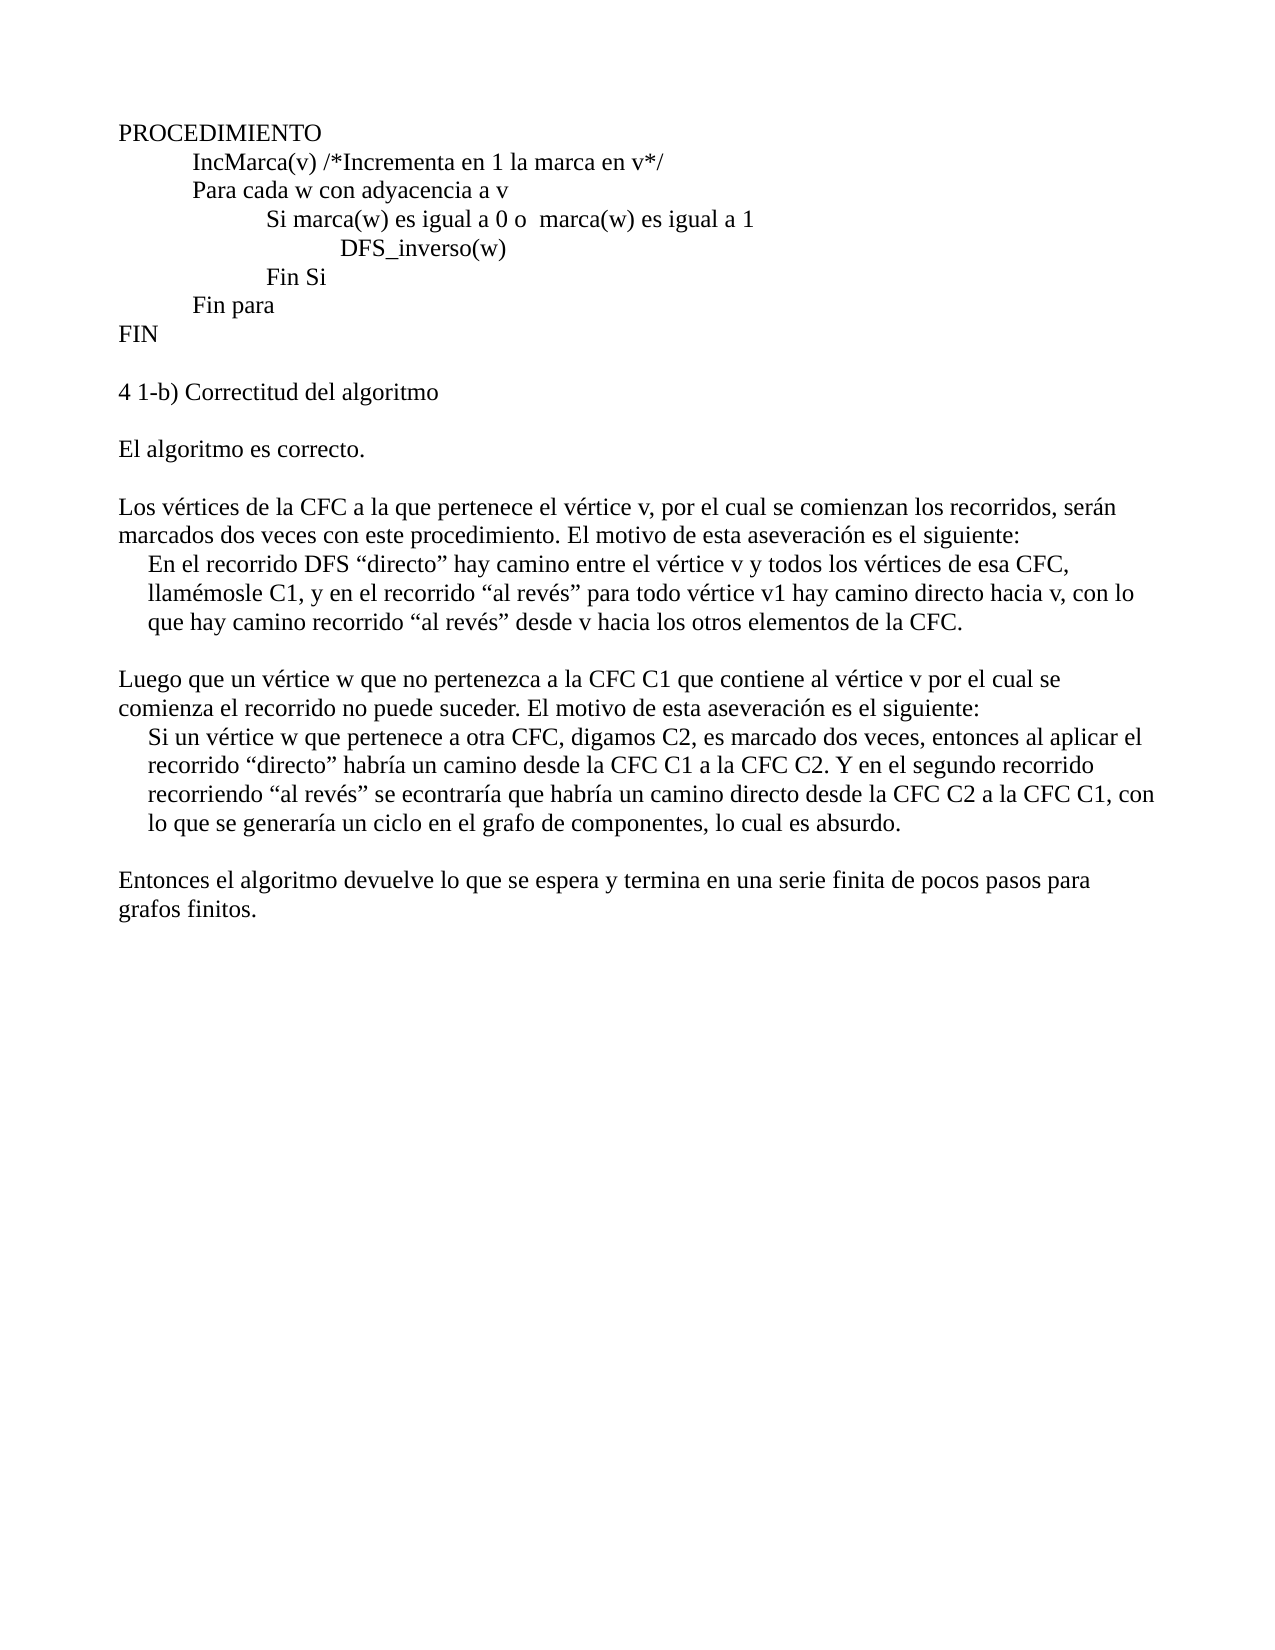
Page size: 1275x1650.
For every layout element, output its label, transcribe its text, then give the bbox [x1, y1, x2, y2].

text IncMarca(v) /*Incrementa en 1 la marca en v*/ [118, 147, 1157, 176]
text PROCEDIMIENTO [118, 118, 1157, 147]
text Entonces el algoritmo devuelve lo que se espera y termina en una serie finita de pocos pasos para grafos finitos. [118, 866, 1157, 923]
text En el recorrido DFS “directo” hay camino entre el vértice v y todos los vértices de esa CFC, llamémosle C1, y en el recorrido “al revés” para todo vértice v1 hay camino directo hacia v, con lo que hay camino recorrido “al revés” desde v hacia los otros elementos de la CFC. [148, 549, 1157, 636]
text Si marca(w) es igual a 0 o marca(w) es igual a 1 [118, 204, 1157, 233]
text DFS_inverso(w) [118, 233, 1157, 262]
text FIN [118, 319, 1157, 348]
text Si un vértice w que pertenece a otra CFC, digamos C2, es marcado dos veces, entonces al aplicar el recorrido “directo” habría un camino desde la CFC C1 a la CFC C2. Y en el segundo recorrido recorriendo “al revés” se econtraría que habría un camino directo desde la CFC C2 a la CFC C1, con lo que se generaría un ciclo en el grafo de componentes, lo cual es absurdo. [148, 722, 1157, 837]
text 4 1-b) Correctitud del algoritmo [118, 377, 1157, 406]
text Los vértices de la CFC a la que pertenece el vértice v, por el cual se comienzan los recorridos, serán marcados dos veces con este procedimiento. El motivo de esta aseveración es el siguiente: [118, 492, 1157, 549]
text Para cada w con adyacencia a v [118, 176, 1157, 204]
text El algoritmo es correcto. [118, 434, 1157, 463]
text Luego que un vértice w que no pertenezca a la CFC C1 que contiene al vértice v por el cual se comienza el recorrido no puede suceder. El motivo de esta aseveración es el siguiente: [118, 664, 1157, 722]
text Fin para [118, 291, 1157, 319]
text Fin Si [118, 262, 1157, 291]
